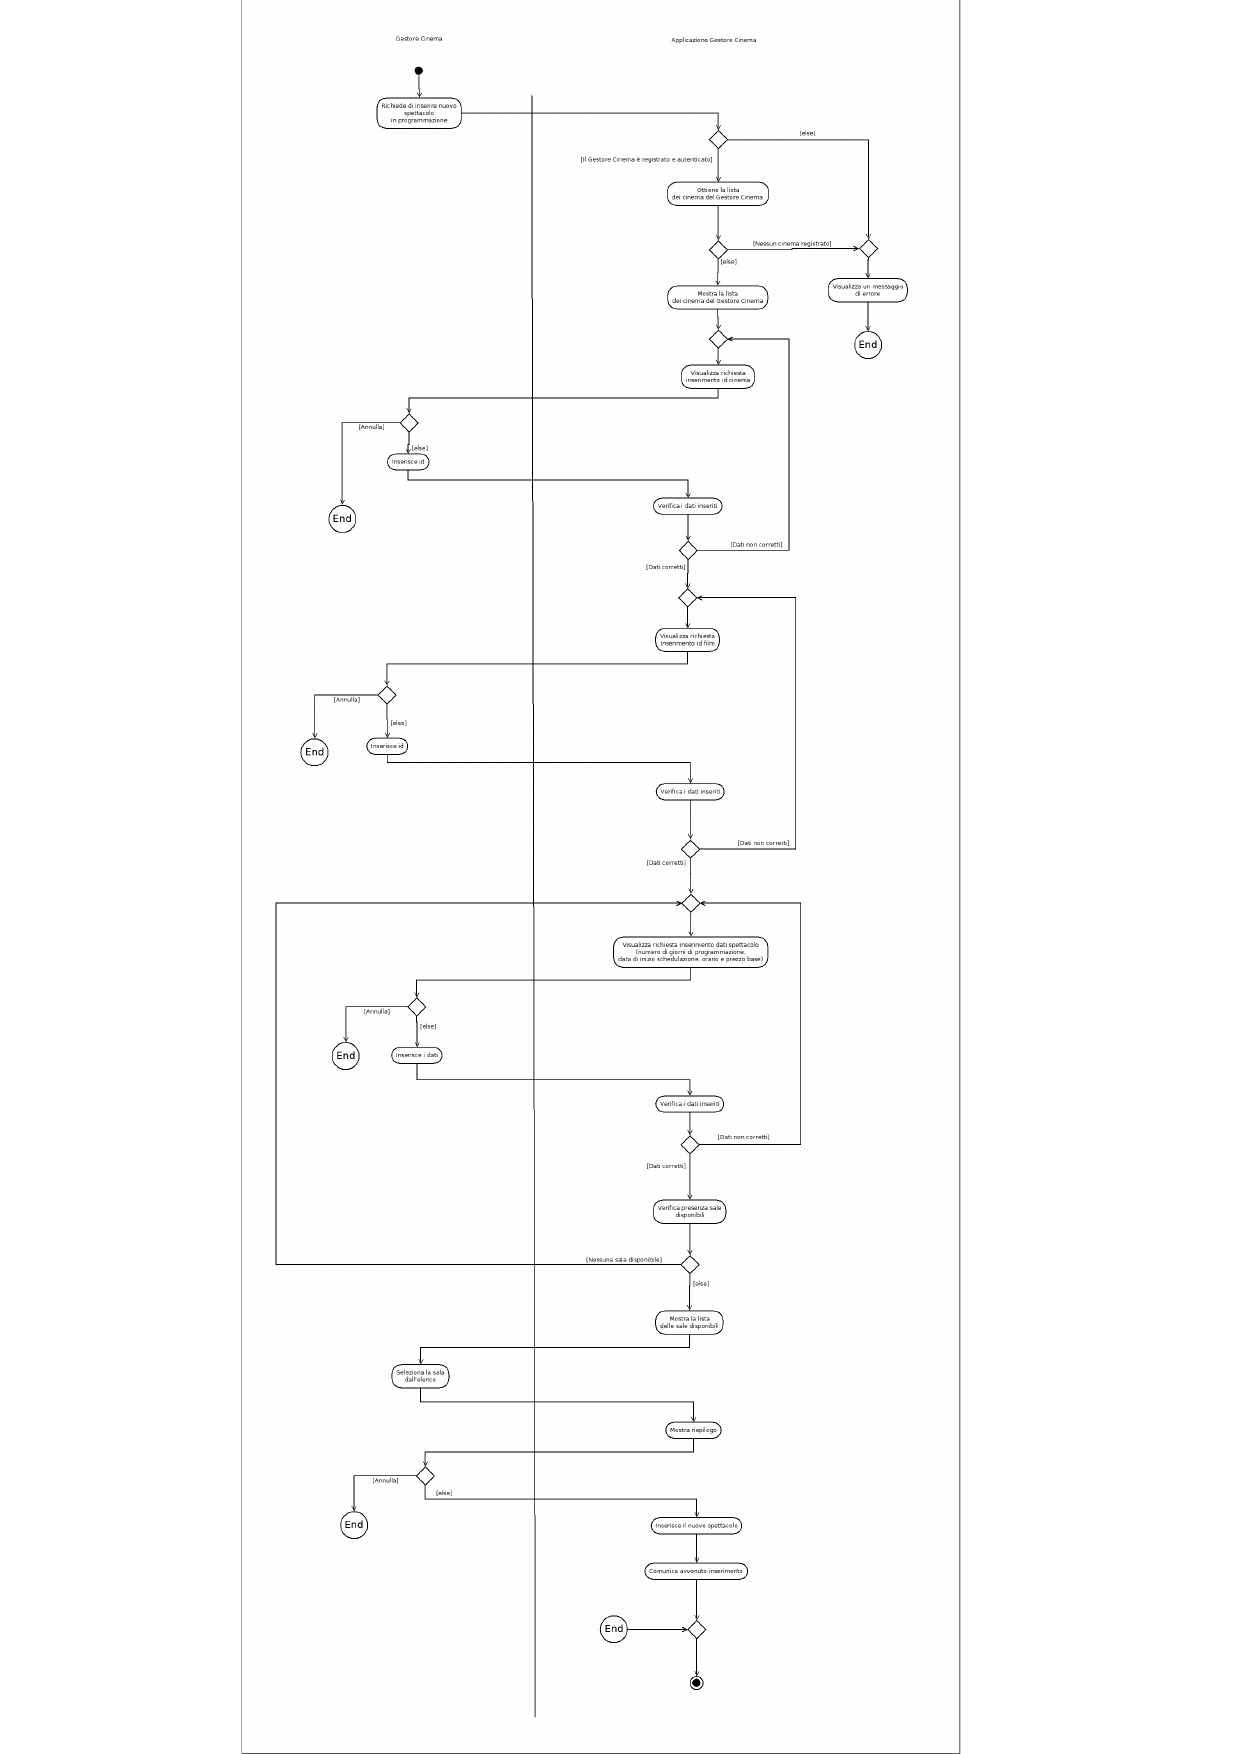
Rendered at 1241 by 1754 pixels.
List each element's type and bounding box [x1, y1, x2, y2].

picture [241, 0, 961, 1754]
